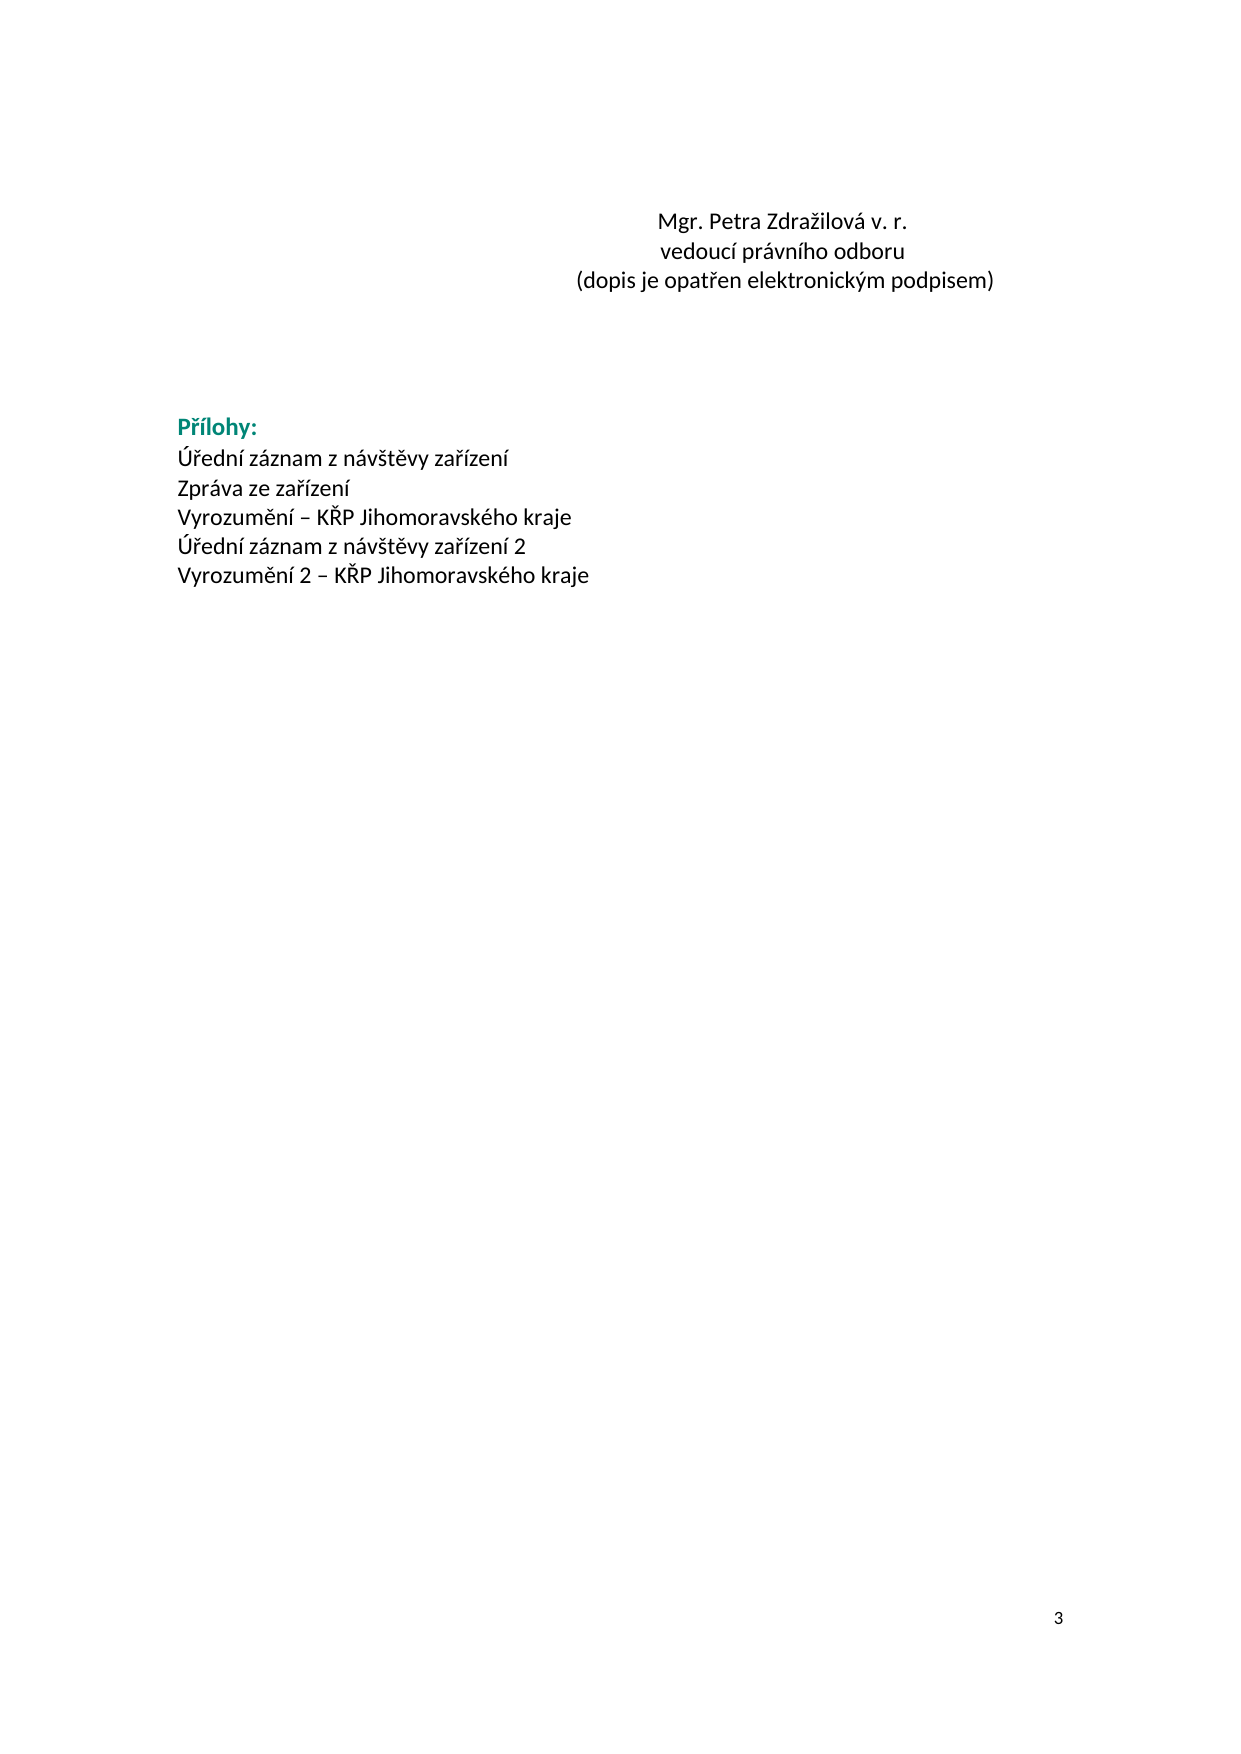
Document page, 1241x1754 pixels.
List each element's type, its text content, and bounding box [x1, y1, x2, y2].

subtitle Přílohy: [177, 411, 1063, 442]
text Úřední záznam z návštěvy zařízení 2 [177, 531, 1063, 560]
text Vyrozumění – KŘP Jihomoravského kraje [177, 502, 1063, 531]
text (dopis je opatřen elektronickým podpisem) [502, 265, 1063, 294]
text Úřední záznam z návštěvy zařízení [177, 443, 1063, 473]
text vedoucí právního odboru [502, 236, 1063, 265]
text Vyrozumění 2 – KŘP Jihomoravského kraje [177, 560, 1063, 590]
text Mgr. Petra Zdražilová v. r. [502, 206, 1063, 236]
text Zpráva ze zařízení [177, 473, 1063, 502]
